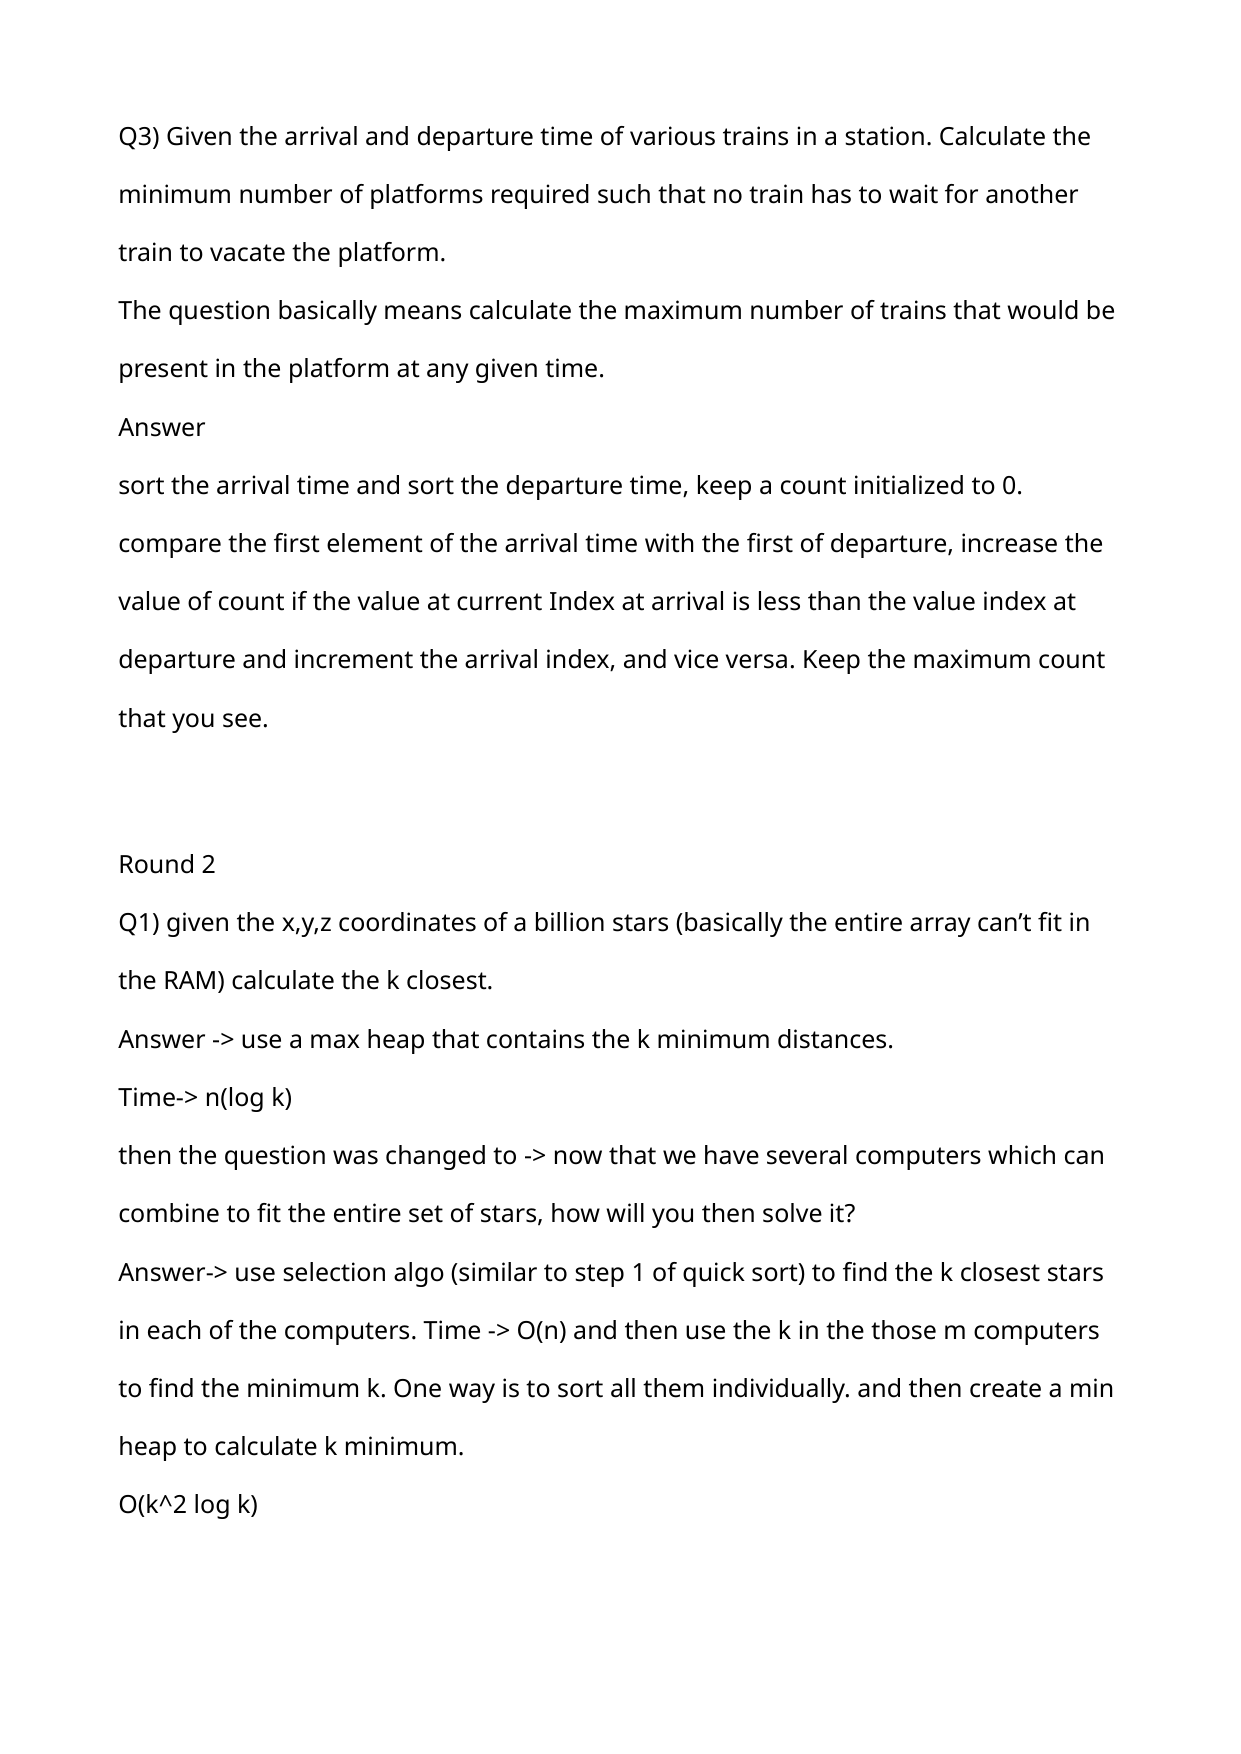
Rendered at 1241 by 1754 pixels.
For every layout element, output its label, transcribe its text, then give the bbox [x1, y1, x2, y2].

text Answer-> use selection algo (similar to step 1 of quick sort) to find the k closest stars in each of the computers. Time -> O(n) and then use the k in the those m computers to find the minimum k. One way is to sort all them individually. and then create a min heap to calculate k minimum. O(k^2 log k) [118, 1254, 1122, 1521]
text Round 2 Q1) given the x,y,z coordinates of a billion stars (basically the entire array can’t fit in the RAM) calculate the k closest. Answer -> use a max heap that contains the k minimum distances. Time-> n(log k) then the question was changed to -> now that we have several computers which can combine to fit the entire set of stars, how will you then solve it? [118, 788, 1122, 1230]
text Q3) Given the arrival and departure time of various trains in a station. Calculate the minimum number of platforms required such that no train has to wait for another train to vacate the platform. The question basically means calculate the maximum number of trains that would be present in the platform at any given time. Answer sort the arrival time and sort the departure time, keep a count initialized to 0. compare the first element of the arrival time with the first of departure, increase the value of count if the value at current Index at arrival is less than the value index at departure and increment the arrival index, and vice versa. Keep the maximum count that you see. [118, 118, 1122, 734]
